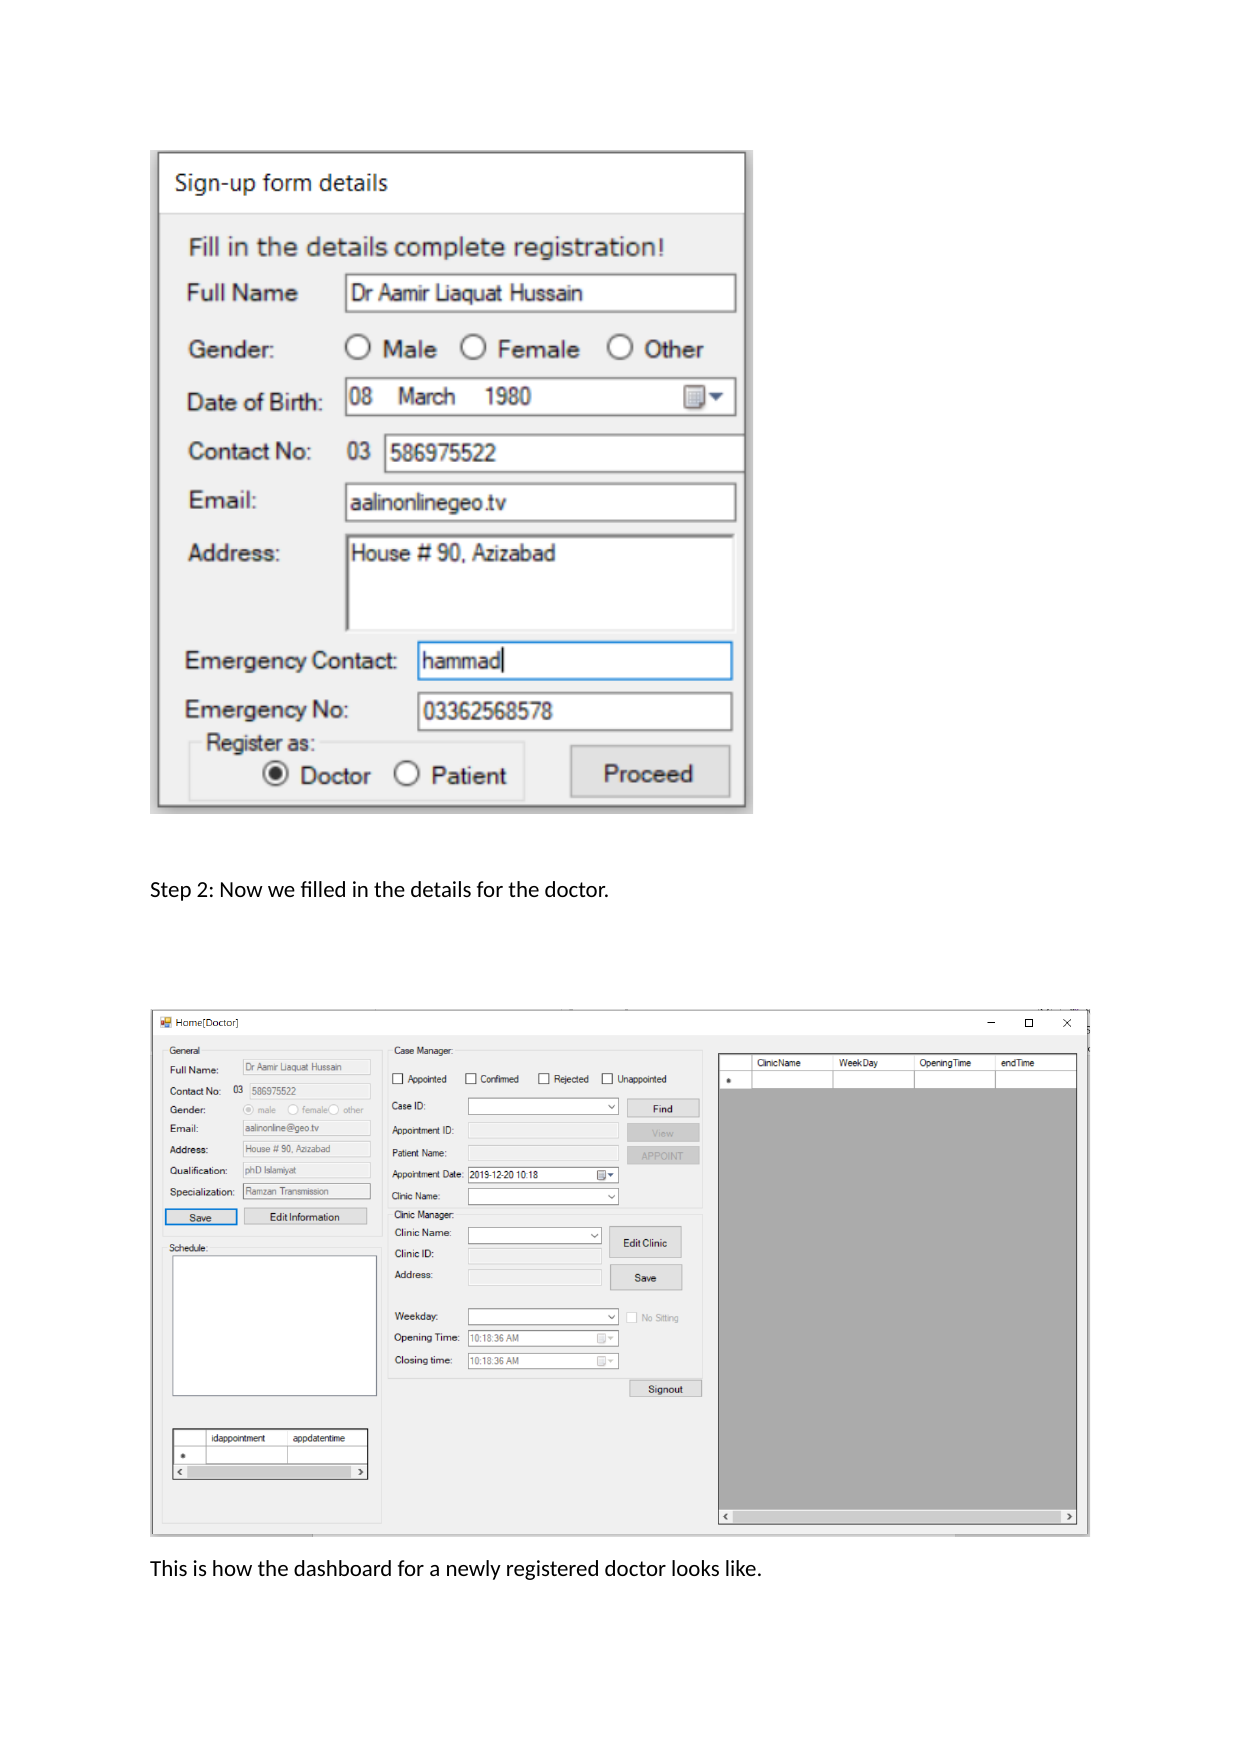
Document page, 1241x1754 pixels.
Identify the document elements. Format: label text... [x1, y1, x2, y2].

text This is how the dashboard for a newly registered doctor looks like. [150, 1554, 1090, 1582]
text Step 2: Now we filled in the details for the doctor. [150, 875, 1090, 903]
